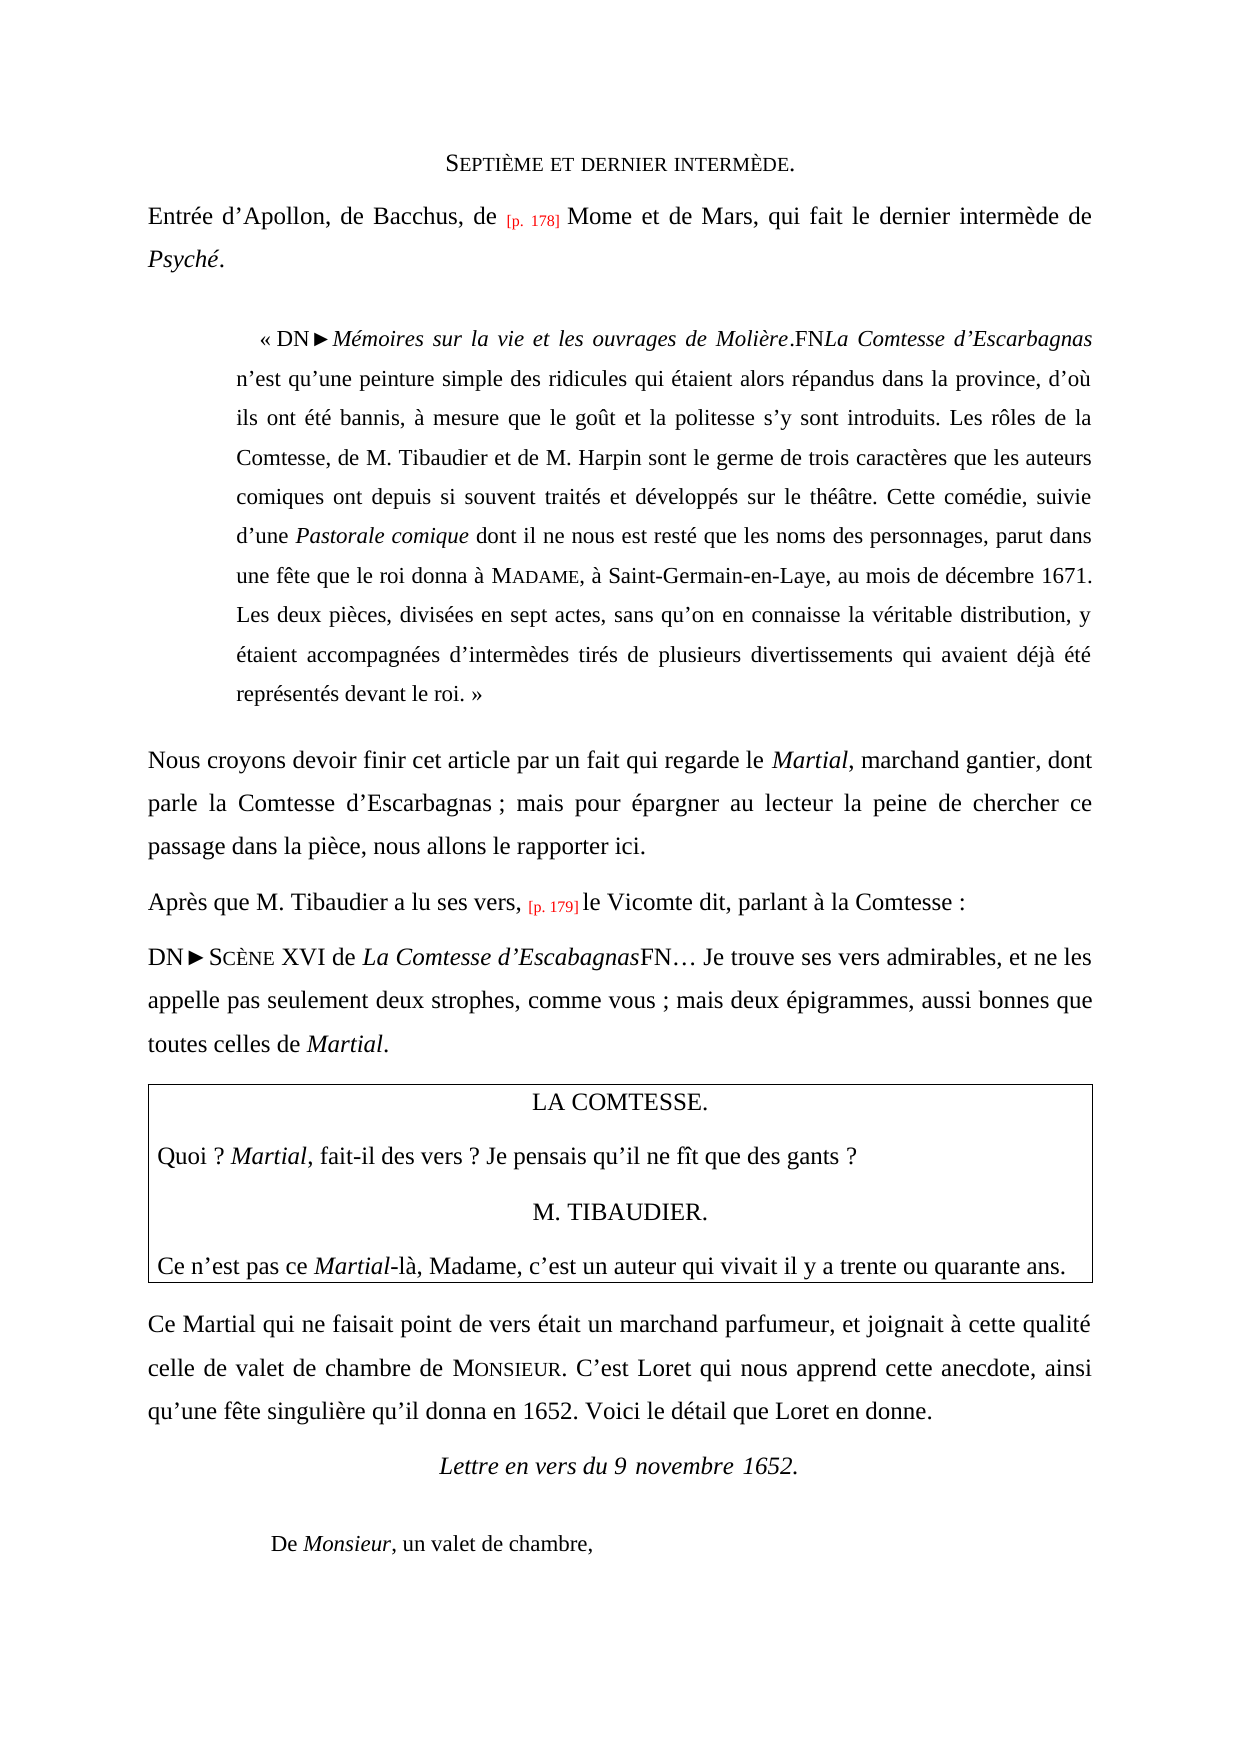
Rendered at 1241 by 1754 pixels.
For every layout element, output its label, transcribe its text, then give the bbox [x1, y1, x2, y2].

text Ce Martial qui ne faisait point de vers était un marchand parfumeur, et joignait à cette qualité celle de valet de chambre de Monsieur. C’est Loret qui nous apprend cette anecdote, ainsi qu’une fête singulière qu’il donna en 1652. Voici le détail que Loret en donne. [148, 1309, 1093, 1424]
text Quoi ? Martial, fait-il des vers ? Je pensais qu’il ne fît que des gants ? [149, 1138, 1092, 1170]
text Lettre en vers du 9 novembre 1652. [148, 1451, 1093, 1480]
text Entrée d’Apollon, de Bacchus, de [p. 178] Mome et de Mars, qui fait le dernier intermède de Psyché. [148, 201, 1093, 273]
text LA COMTESSE. [149, 1085, 1092, 1116]
text Ce n’est pas ce Martial-là, Madame, c’est un auteur qui vivait il y a trente ou quarante ans. [149, 1248, 1092, 1282]
text De Monsieur, un valet de chambre, [236, 1530, 1093, 1557]
text « DN►Mémoires sur la vie et les ouvrages de Molière.FNLa Comtesse d’Escarbagnas n’est qu’une peinture simple des ridicules qui étaient alors répandus dans la province, d’où ils ont été bannis, à mesure que le goût et la politesse s’y sont introduits. Les rôles de la Comtesse, de M. Tibaudier et de M. Harpin sont le germe de trois caractères que les auteurs comiques ont depuis si souvent traités et développés sur le théâtre. Cette comédie, suivie d’une Pastorale comique dont il ne nous est resté que les noms des personnages, parut dans une fête que le roi donna à Madame, à Saint-Germain-en-Laye, au mois de décembre 1671. Les deux pièces, divisées en sept actes, sans qu’on en connaisse la véritable distribution, y étaient accompagnées d’intermèdes tirés de plusieurs divertissements qui avaient déjà été représentés devant le roi. » [236, 325, 1093, 707]
text Septième et dernier intermède. [148, 148, 1093, 176]
text Nous croyons devoir finir cet article par un fait qui regarde le Martial, marchand gantier, dont parle la Comtesse d’Escarbagnas ; mais pour épargner au lecteur la peine de chercher ce passage dans la pièce, nous allons le rapporter ici. [148, 745, 1093, 860]
text M. TIBAUDIER. [149, 1194, 1092, 1226]
text DN►Scène XVI de La Comtesse d’EscabagnasFN… Je trouve ses vers admirables, et ne les appelle pas seulement deux strophes, comme vous ; mais deux épigrammes, aussi bonnes que toutes celles de Martial. [148, 942, 1093, 1057]
text Après que M. Tibaudier a lu ses vers, [p. 179] le Vicomte dit, parlant à la Comtesse : [148, 887, 1093, 916]
